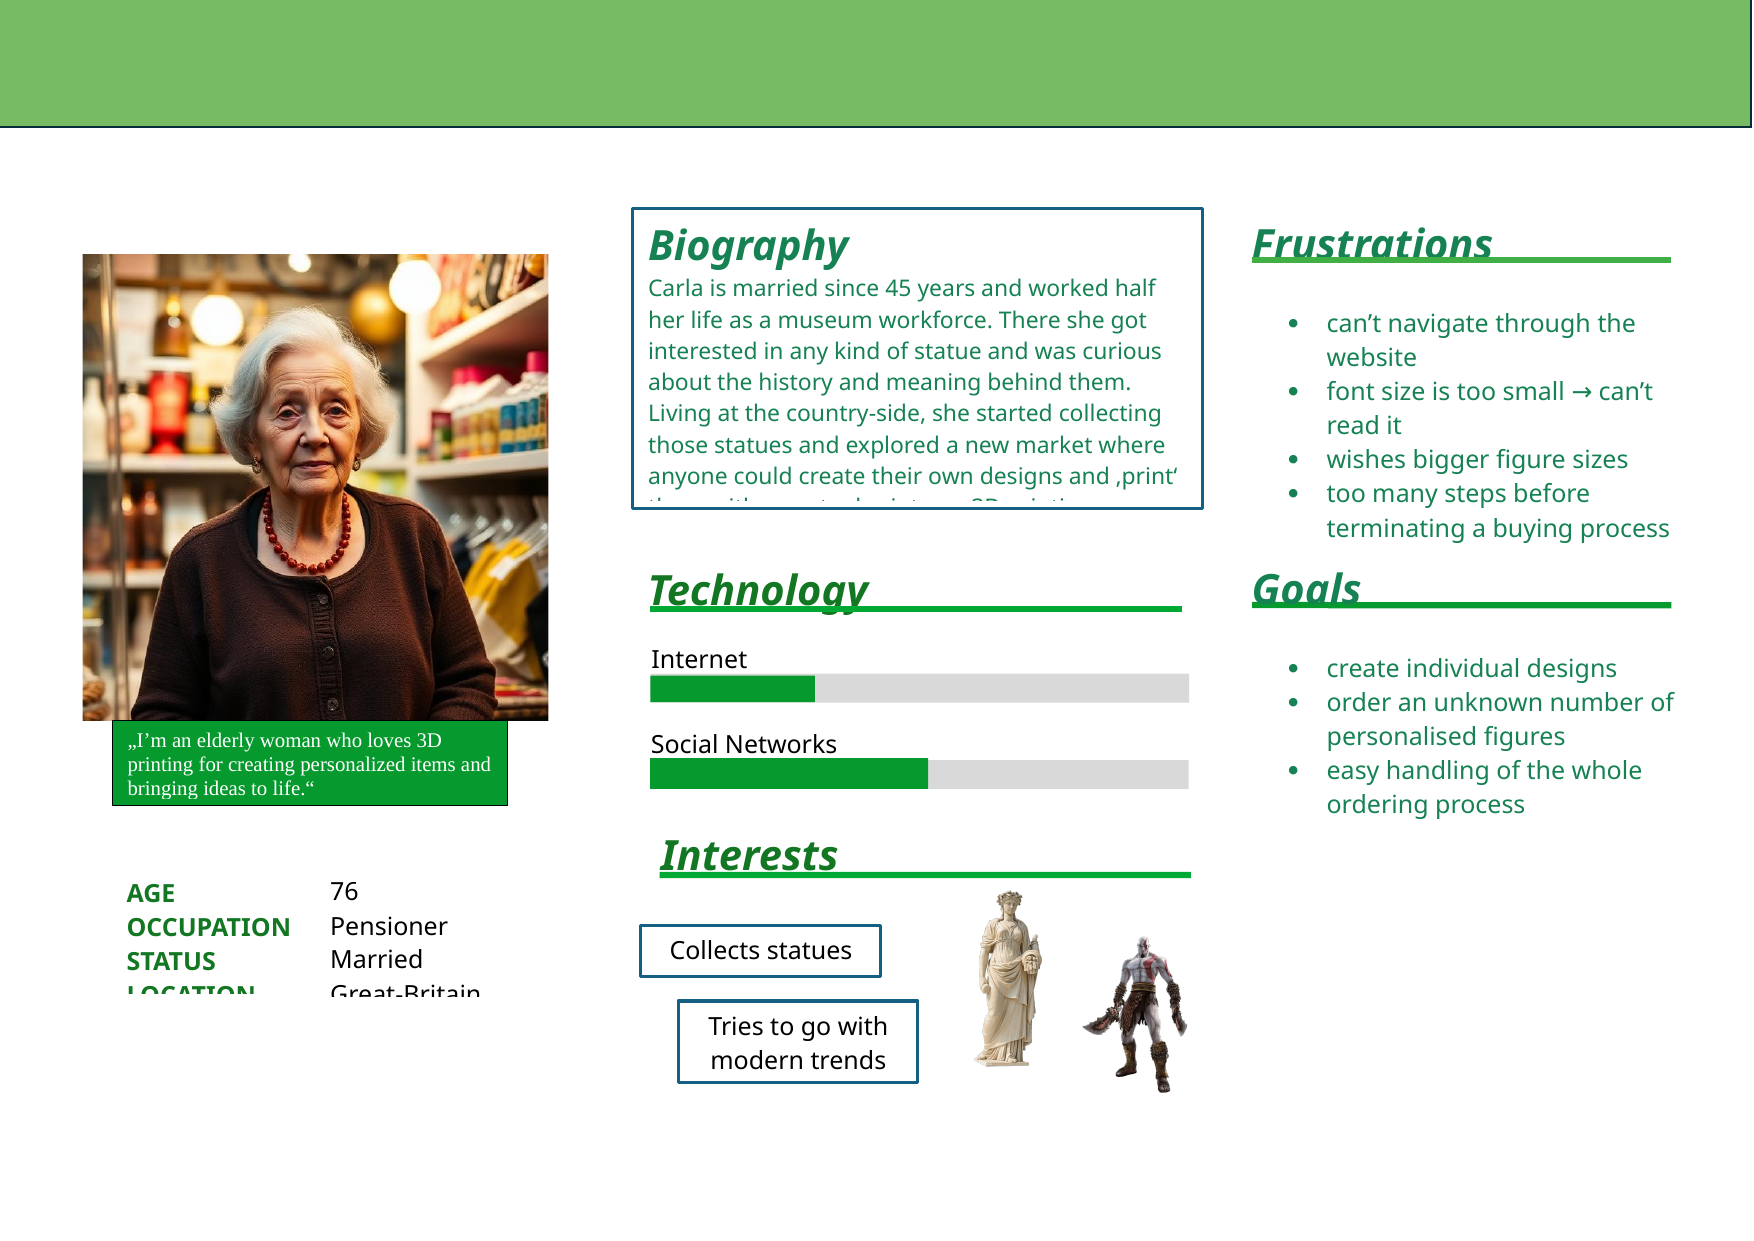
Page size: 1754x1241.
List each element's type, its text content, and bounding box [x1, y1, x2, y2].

text Pensioner [330, 908, 506, 942]
text Frustrations [1251, 215, 1708, 272]
list too many steps before terminating a buying process [1289, 476, 1708, 544]
text STATUS [126, 944, 294, 978]
list order an unknown number of personalised figures [1289, 685, 1708, 753]
text Great-Britain [330, 976, 506, 997]
picture [82, 254, 549, 721]
text AGE [126, 876, 294, 909]
text LOCATION [126, 978, 294, 994]
text Tries to go with modern trends [693, 1008, 903, 1075]
list easy handling of the whole ordering process [1289, 753, 1708, 821]
text Collects statues [656, 933, 866, 967]
text Internet [651, 642, 1191, 676]
list font size is too small → can’t read it [1289, 374, 1708, 442]
text Goals [1251, 560, 1708, 617]
text Carla is married since 45 years and worked half her life as a museum workforce. There she got interested in any kind of statue and was curious about the history and meaning behind them. Living at the country-side, she started collecting those statues and explored a new market where anyone could create their own designs and ‚print‘ them with an actual printer … 3D printing. [648, 272, 1187, 501]
text Biography [648, 216, 1187, 272]
text OCCUPATION [126, 909, 294, 944]
text Married [330, 942, 506, 976]
text Social Networks [651, 726, 1190, 760]
list wishes bigger figure sizes [1289, 442, 1708, 476]
list can’t navigate through the website [1289, 306, 1708, 374]
list create individual designs [1289, 651, 1708, 685]
picture [918, 889, 1188, 1093]
text „I’m an elderly woman who loves 3D printing for creating personalized items and bringing ideas to life.“ [127, 728, 492, 798]
text 76 [330, 874, 506, 908]
text Technology [647, 561, 1187, 616]
text Interests [661, 826, 1200, 882]
